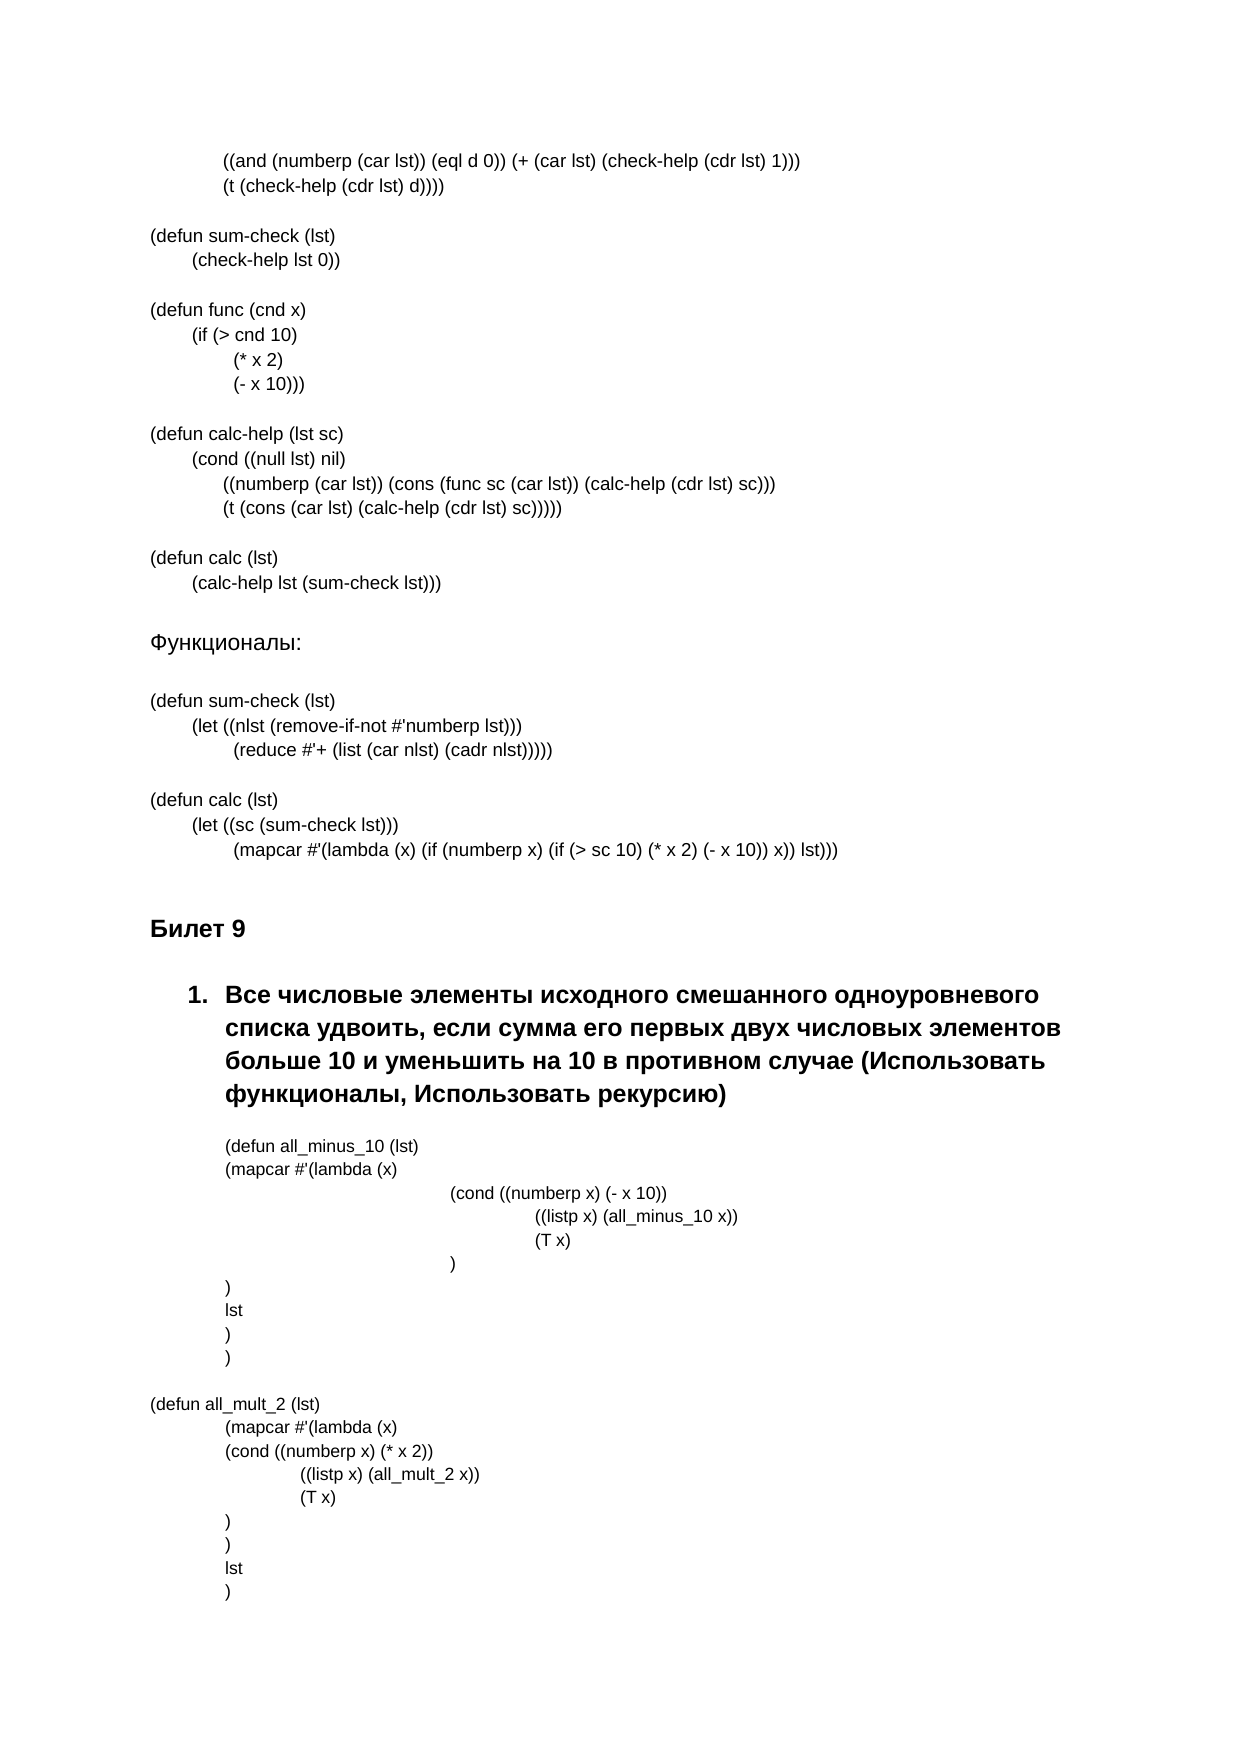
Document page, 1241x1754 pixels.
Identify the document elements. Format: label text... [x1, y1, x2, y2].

text (check-help lst 0)) [150, 249, 1090, 271]
text (defun sum-check (lst) [150, 690, 1090, 711]
text lst [150, 1300, 1090, 1320]
text (t (check-help (cdr lst) d)))) [150, 175, 1090, 196]
text (if (> cnd 10) [150, 323, 1090, 345]
text (defun all_minus_10 (lst) [150, 1136, 1090, 1156]
text ) [150, 1253, 1090, 1273]
text (defun calc (lst) [150, 789, 1090, 810]
text ((numberp (car lst)) (cons (func sc (car lst)) (calc-help (cdr lst) sc))) [150, 472, 1090, 494]
text ) [150, 1511, 1090, 1531]
text (mapcar #'(lambda (x) [150, 1417, 1090, 1437]
text (calc-help lst (sum-check lst))) [150, 571, 1090, 593]
text ((listp x) (all_mult_2 x)) [300, 1464, 1090, 1484]
text (defun func (cnd x) [150, 299, 1090, 320]
text (reduce #'+ (list (car nlst) (cadr nlst))))) [150, 739, 1090, 761]
text (t (cons (car lst) (calc-help (cdr lst) sc))))) [150, 497, 1090, 519]
text ((listp x) (all_minus_10 x)) [150, 1206, 1090, 1226]
text (* x 2) [150, 348, 1090, 370]
text ) [150, 1276, 1090, 1297]
list Все числовые элементы исходного смешанного одноуровневого списка удвоить, если сумма его первых двух числовых элементов больше 10 и уменьшить на 10 в противном случае (Использовать функционалы, Использовать рекурсию) [187, 980, 1090, 1108]
text (cond ((numberp x) (* x 2)) [150, 1440, 1090, 1461]
text (defun calc (lst) [150, 547, 1090, 568]
text (defun sum-check (lst) [150, 224, 1090, 246]
text (T x) [150, 1229, 1090, 1250]
text (mapcar #'(lambda (x) [150, 1159, 1090, 1179]
text ) [150, 1323, 1090, 1344]
text (- x 10))) [150, 373, 1090, 395]
text Функционалы: [150, 629, 1090, 656]
text (mapcar #'(lambda (x) (if (numberp x) (if (> sc 10) (* x 2) (- x 10)) x)) lst))) [150, 838, 1090, 860]
text (T x) [225, 1487, 1090, 1508]
text Билет 9 [150, 914, 1090, 943]
text ) [150, 1347, 1090, 1367]
text (let ((sc (sum-check lst))) [150, 814, 1090, 835]
text (cond ((null lst) nil) [150, 447, 1090, 469]
text (cond ((numberp x) (- x 10)) [150, 1183, 1090, 1203]
text lst [150, 1558, 1090, 1578]
text ) [150, 1534, 1090, 1554]
text (defun calc-help (lst sc) [150, 423, 1090, 444]
text ((and (numberp (car lst)) (eql d 0)) (+ (car lst) (check-help (cdr lst) 1))) [150, 150, 1090, 172]
text (let ((nlst (remove-if-not #'numberp lst))) [150, 714, 1090, 736]
text ) [150, 1581, 1090, 1601]
text (defun all_mult_2 (lst) [150, 1393, 1090, 1414]
